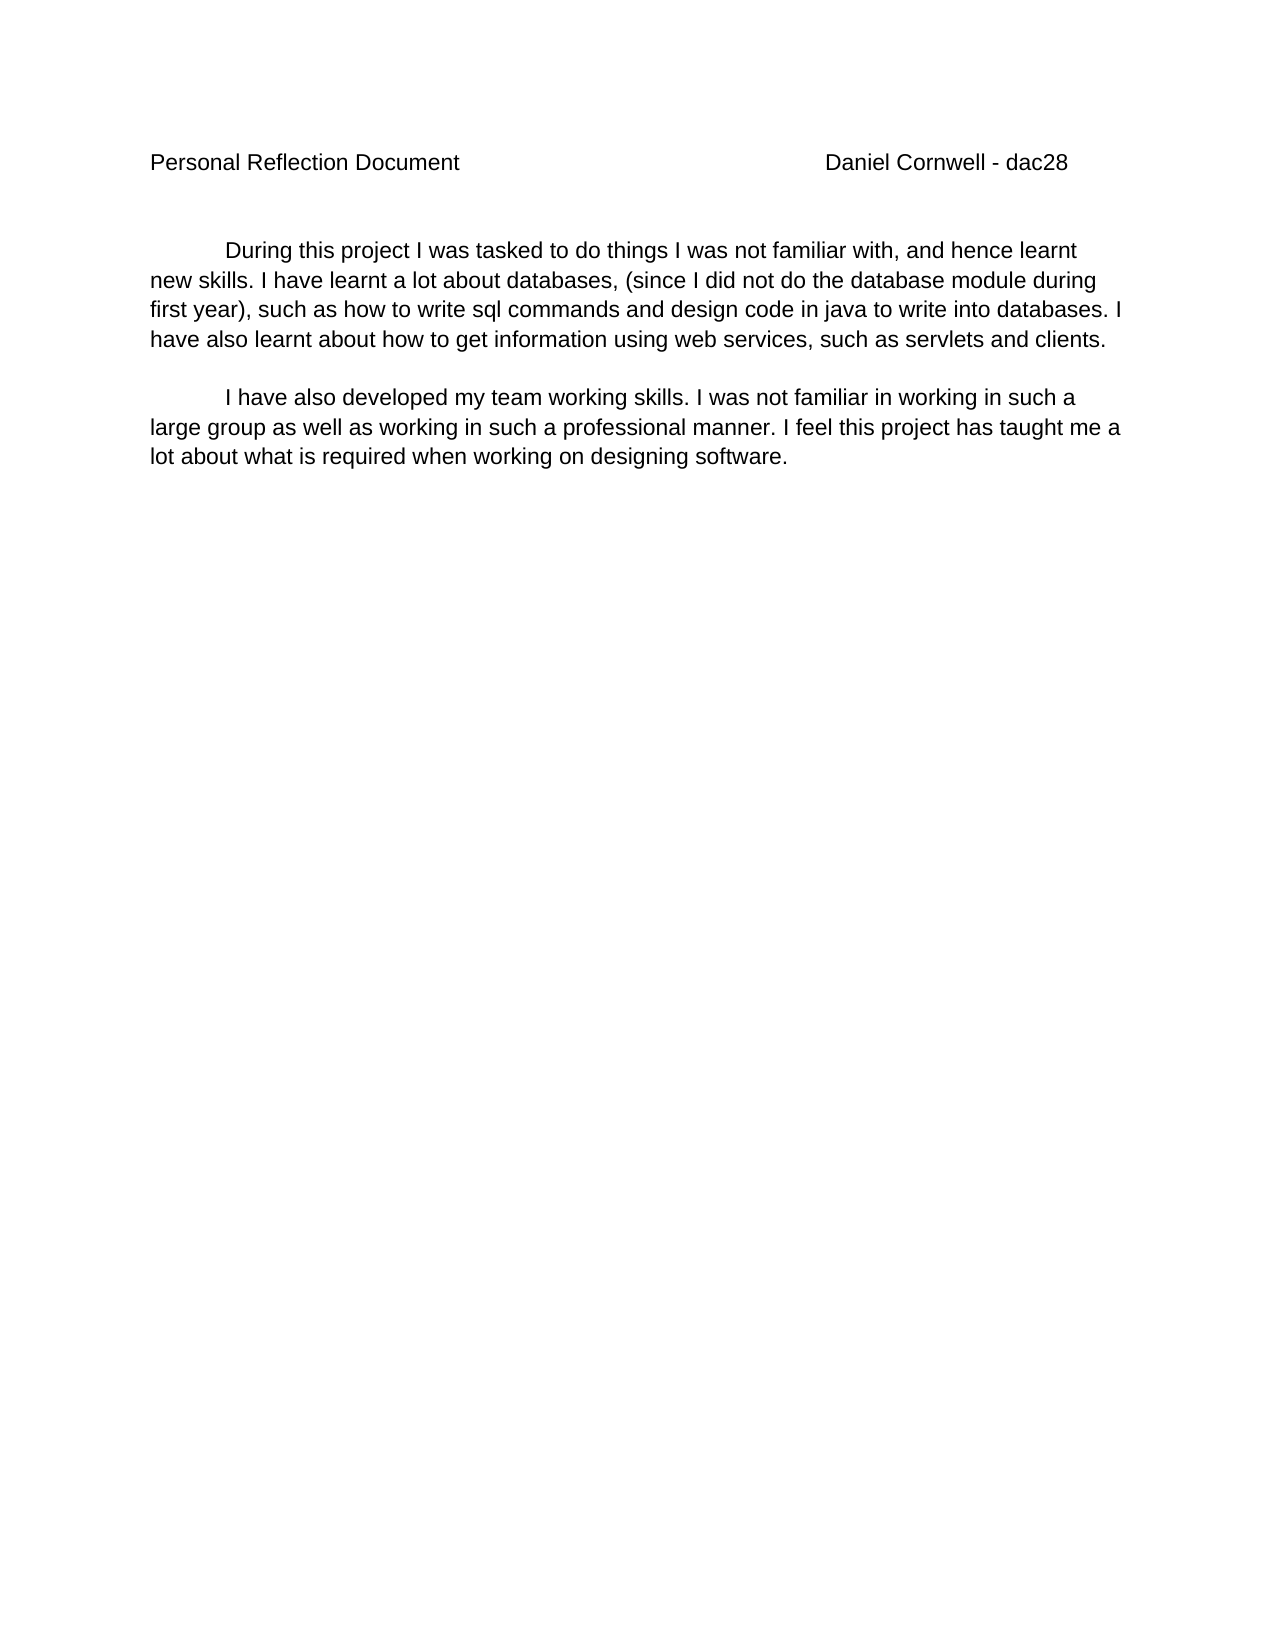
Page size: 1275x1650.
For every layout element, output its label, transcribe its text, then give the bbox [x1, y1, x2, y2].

text I have also developed my team working skills. I was not familiar in working in such a large group as well as working in such a professional manner. I feel this project has taught me a lot about what is required when working on designing software. [150, 385, 1125, 469]
text During this project I was tasked to do things I was not familiar with, and hence learnt new skills. I have learnt a lot about databases, (since I did not do the database module during first year), such as how to write sql commands and design code in java to write into databases. I have also learnt about how to get information using web services, such as servlets and clients. [150, 238, 1125, 352]
text Personal Reflection Document Daniel Cornwell - dac28 [150, 150, 1125, 176]
